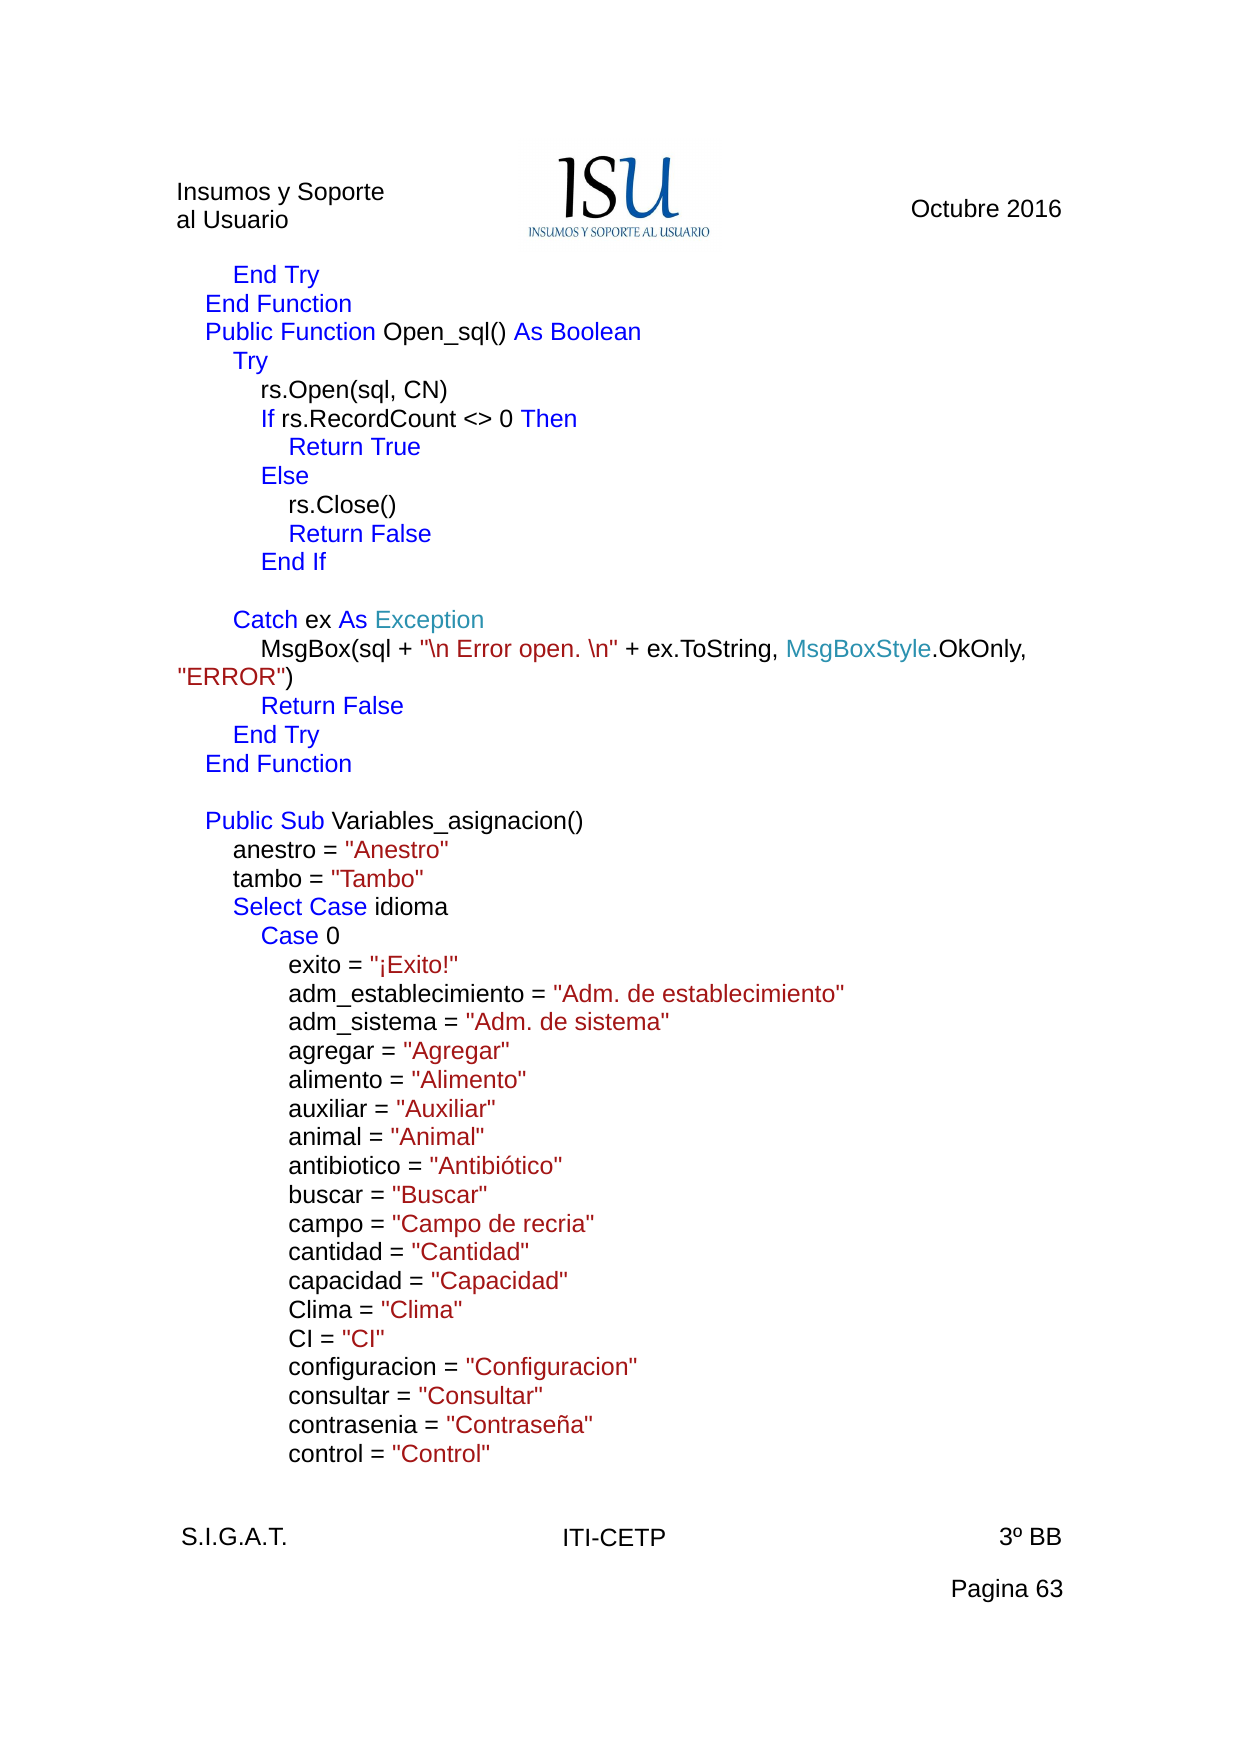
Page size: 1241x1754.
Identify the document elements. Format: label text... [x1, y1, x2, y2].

text adm_establecimiento = "Adm. de establecimiento" [177, 978, 1063, 1007]
text Public Sub Variables_asignacion() [177, 806, 1063, 835]
text rs.Close() [177, 490, 1063, 518]
text MsgBox(sql + "\n Error open. \n" + ex.ToString, MsgBoxStyle.OkOnly, "ERROR") [177, 633, 1063, 691]
picture [517, 138, 723, 252]
text Try [177, 346, 1063, 375]
text CI = "CI" [177, 1323, 1063, 1352]
text control = "Control" [177, 1438, 1063, 1467]
text agregar = "Agregar" [177, 1036, 1063, 1065]
text Else [177, 461, 1063, 490]
text Public Function Open_sql() As Boolean [177, 317, 1063, 346]
text End Try [177, 260, 1063, 288]
text rs.Open(sql, CN) [177, 375, 1063, 403]
text contrasenia = "Contraseña" [177, 1410, 1063, 1438]
text animal = "Animal" [177, 1122, 1063, 1151]
text cantidad = "Cantidad" [177, 1237, 1063, 1266]
text Clima = "Clima" [177, 1295, 1063, 1323]
text campo = "Campo de recria" [177, 1208, 1063, 1237]
text End Function [177, 748, 1063, 777]
text adm_sistema = "Adm. de sistema" [177, 1007, 1063, 1036]
text Case 0 [177, 921, 1063, 950]
text anestro = "Anestro" [177, 835, 1063, 863]
text Catch ex As Exception [177, 605, 1063, 633]
text auxiliar = "Auxiliar" [177, 1093, 1063, 1122]
text alimento = "Alimento" [177, 1065, 1063, 1093]
text End Function [177, 288, 1063, 317]
text buscar = "Buscar" [177, 1180, 1063, 1208]
text If rs.RecordCount <> 0 Then [177, 403, 1063, 432]
text exito = "¡Exito!" [177, 950, 1063, 978]
text capacidad = "Capacidad" [177, 1266, 1063, 1295]
text tambo = "Tambo" [177, 863, 1063, 892]
text configuracion = "Configuracion" [177, 1352, 1063, 1381]
text Return False [177, 691, 1063, 720]
text Select Case idioma [177, 892, 1063, 921]
text End Try [177, 720, 1063, 748]
text Return True [177, 432, 1063, 461]
text End If [177, 547, 1063, 576]
text Return False [177, 518, 1063, 547]
text consultar = "Consultar" [177, 1381, 1063, 1410]
text antibiotico = "Antibiótico" [177, 1151, 1063, 1180]
